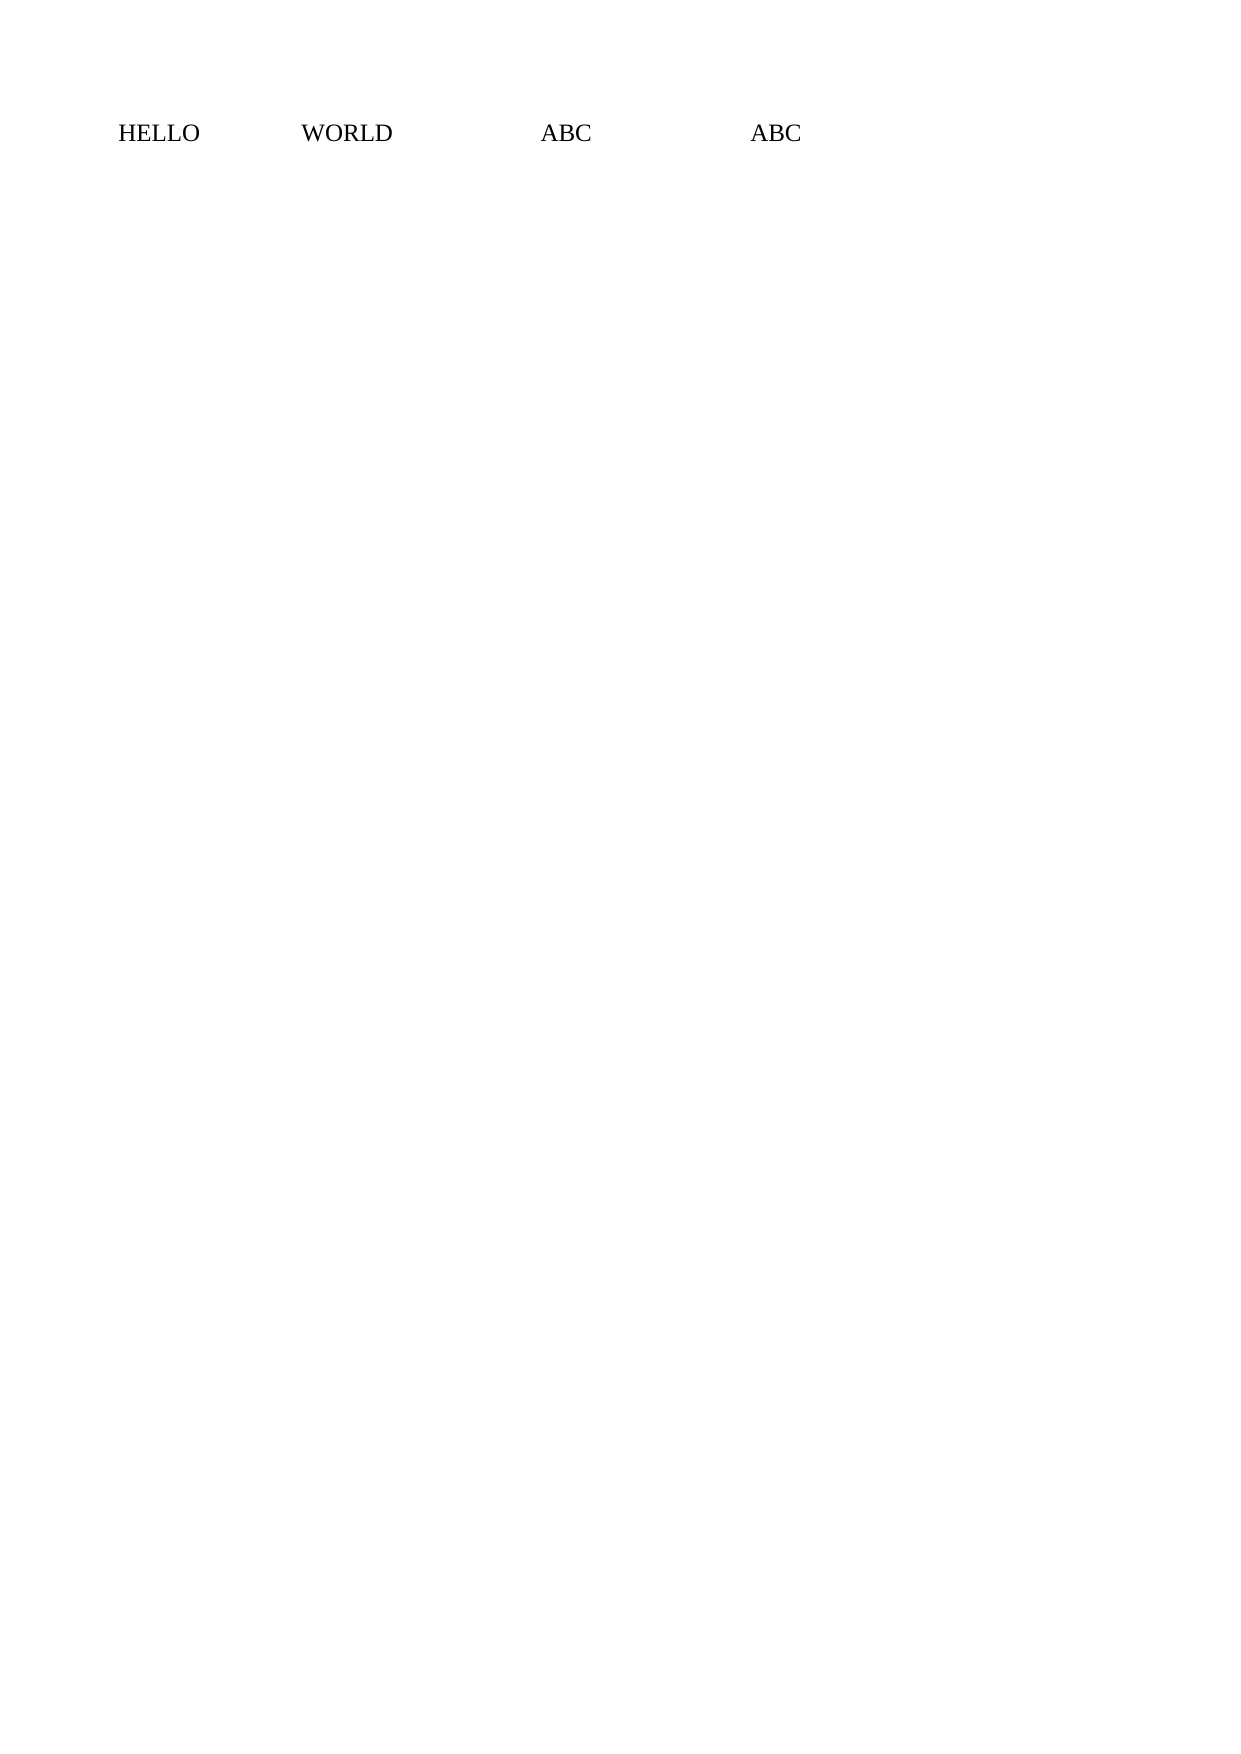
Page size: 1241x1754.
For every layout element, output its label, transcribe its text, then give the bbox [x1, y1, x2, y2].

text HELLO <$name> WORLD<${varNull}>ABC<${varEmpty}>ABC [118, 118, 1122, 147]
